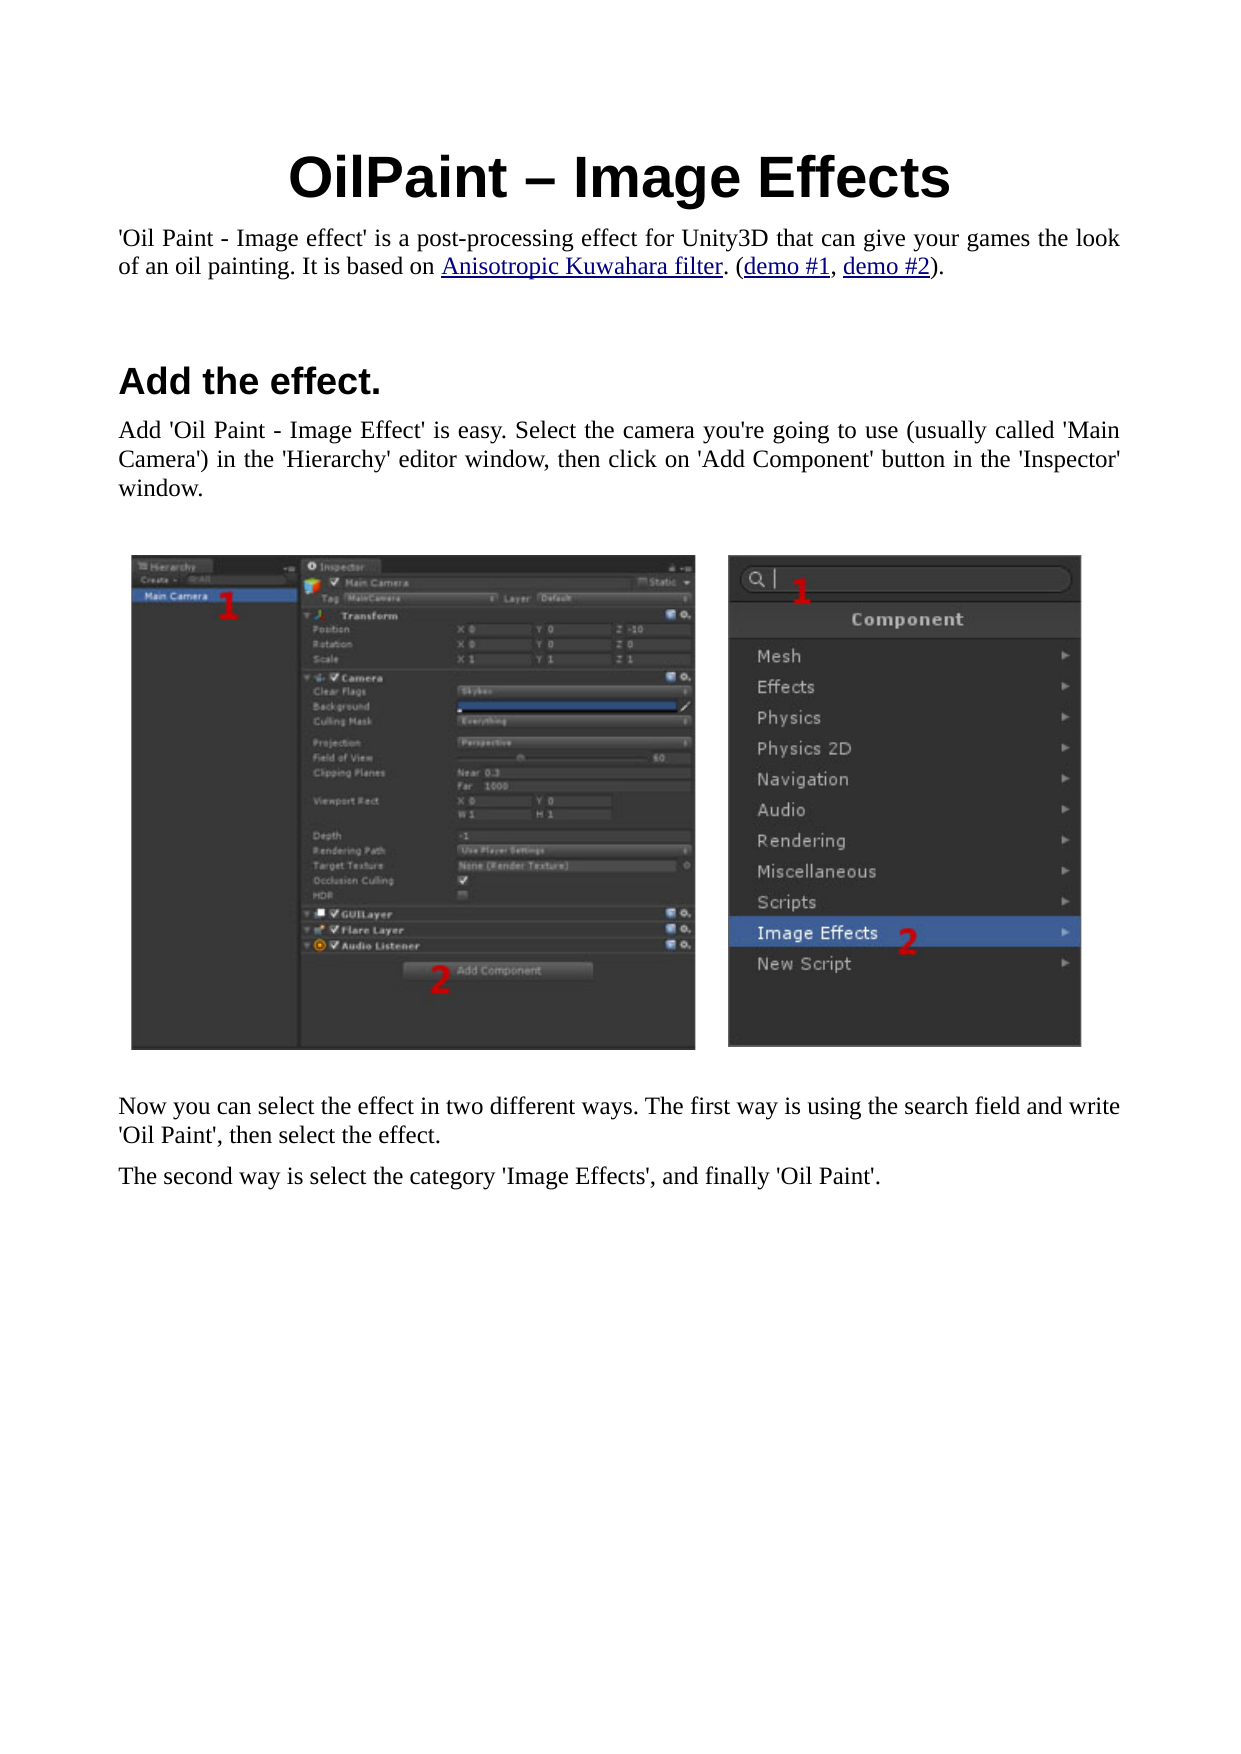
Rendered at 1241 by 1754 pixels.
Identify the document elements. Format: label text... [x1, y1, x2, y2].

text Add 'Oil Paint - Image Effect' is easy. Select the camera you're going to use (usually called 'Main Camera') in the 'Hierarchy' editor window, then click on 'Add Component' button in the 'Inspector' window. [118, 415, 1122, 501]
title OilPaint – Image Effects [118, 143, 1122, 210]
text The second way is select the category 'Image Effects', and finally 'Oil Paint'. [118, 1161, 1122, 1190]
text Now you can select the effect in two different ways. The first way is using the search field and write 'Oil Paint', then select the effect. [118, 1091, 1122, 1149]
picture [728, 555, 1082, 1047]
subtitle Add the effect. [118, 359, 1122, 403]
picture [131, 555, 696, 1050]
text 'Oil Paint - Image effect' is a post-processing effect for Unity3D that can give your games the look of an oil painting. It is based on Anisotropic Kuwahara filter. (demo #1, demo #2). [118, 223, 1122, 280]
